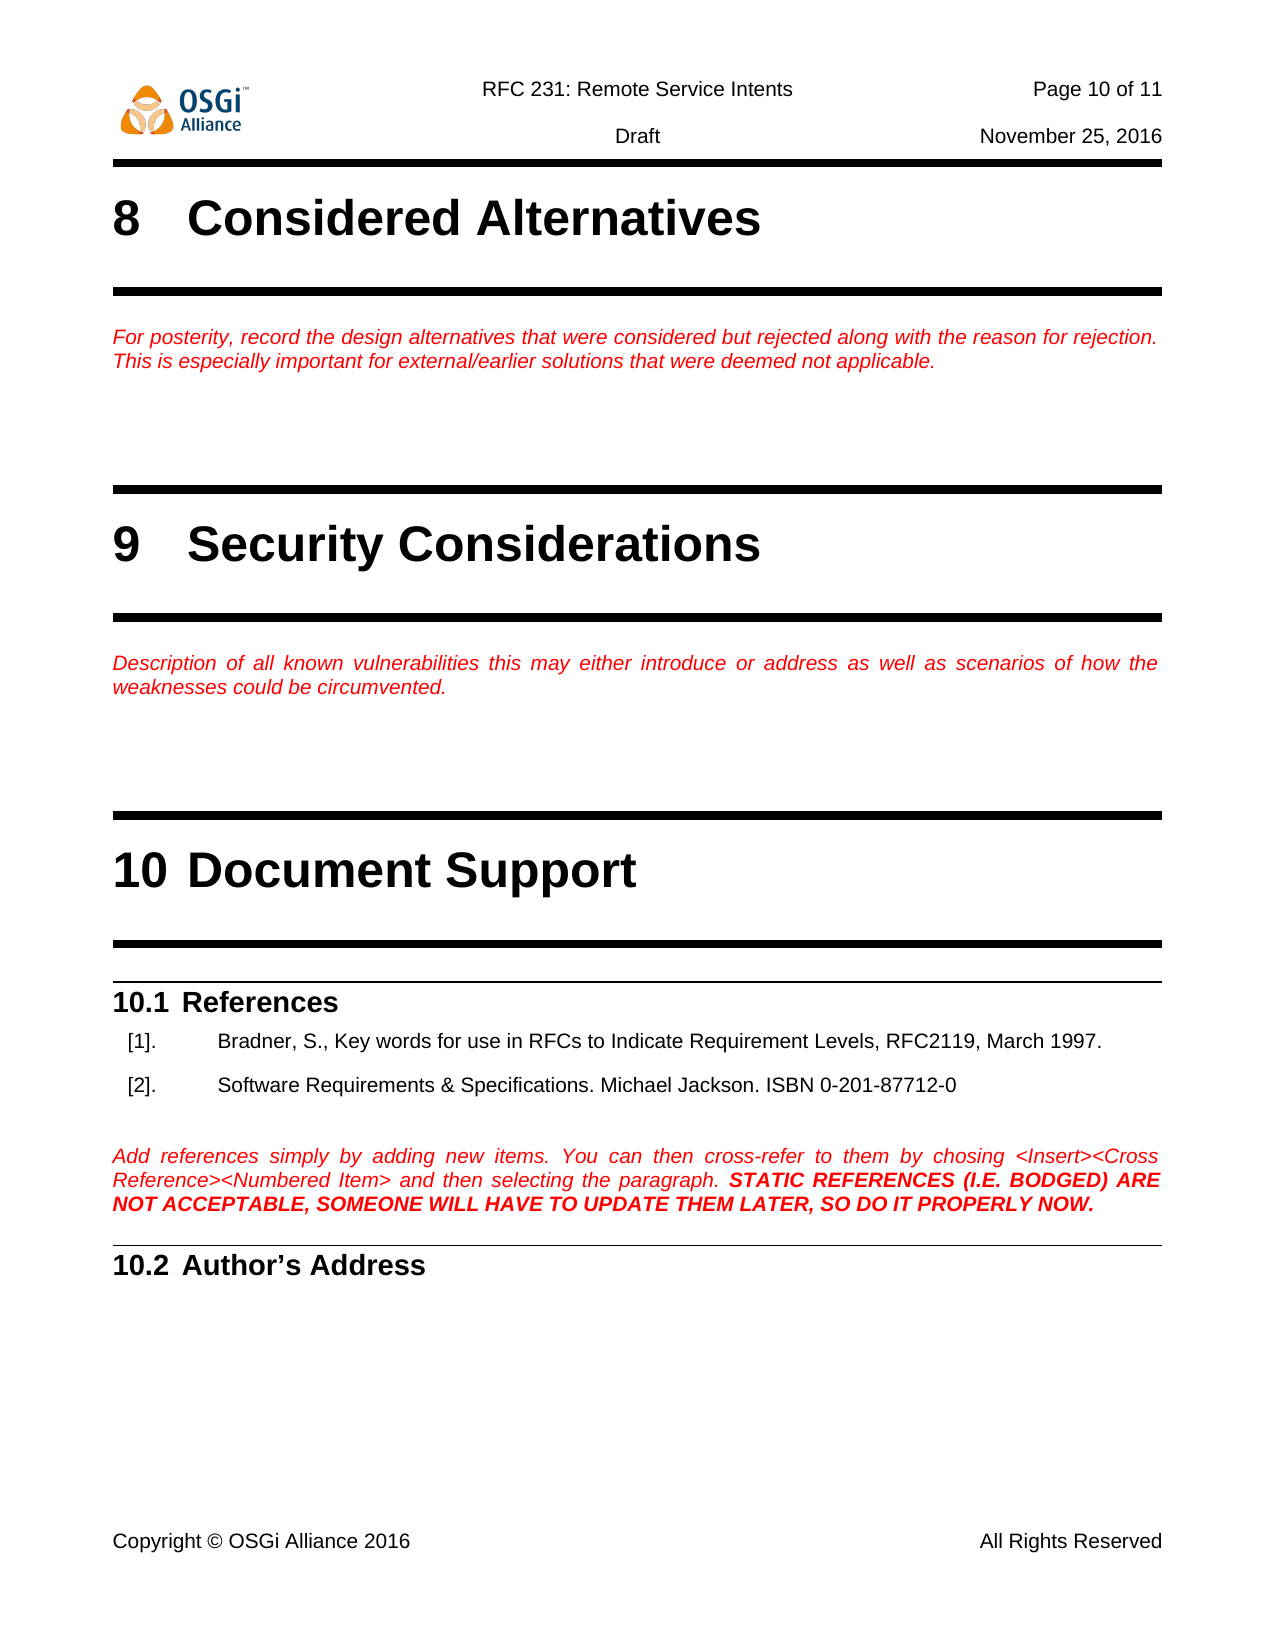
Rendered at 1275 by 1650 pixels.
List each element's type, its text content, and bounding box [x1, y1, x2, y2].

text Description of all known vulnerabilities this may either introduce or address as well as scenarios of how the weaknesses could be circumvented. [112, 651, 1162, 699]
subtitle Considered Alternatives [112, 160, 1162, 296]
list Bradner, S., Key words for use in RFCs to Indicate Requirement Levels, RFC2119, March 1997. [127, 1028, 1162, 1052]
subtitle Author’s Address [112, 1246, 1162, 1282]
subtitle References [112, 982, 1162, 1018]
picture [113, 78, 257, 142]
subtitle Security Considerations [112, 486, 1162, 622]
text Add references simply by adding new items. You can then cross-refer to them by chosing <Insert><Cross Reference><Numbered Item> and then selecting the paragraph. STATIC REFERENCES (I.E. BODGED) ARE NOT ACCEPTABLE, SOMEONE WILL HAVE TO UPDATE THEM LATER, SO DO IT PROPERLY NOW. [112, 1144, 1162, 1216]
text For posterity, record the design alternatives that were considered but rejected along with the reason for rejection. This is especially important for external/earlier solutions that were deemed not applicable. [112, 325, 1162, 373]
list Software Requirements & Specifications. Michael Jackson. ISBN 0-201-87712-0 [127, 1073, 1162, 1097]
subtitle Document Support [112, 812, 1162, 948]
